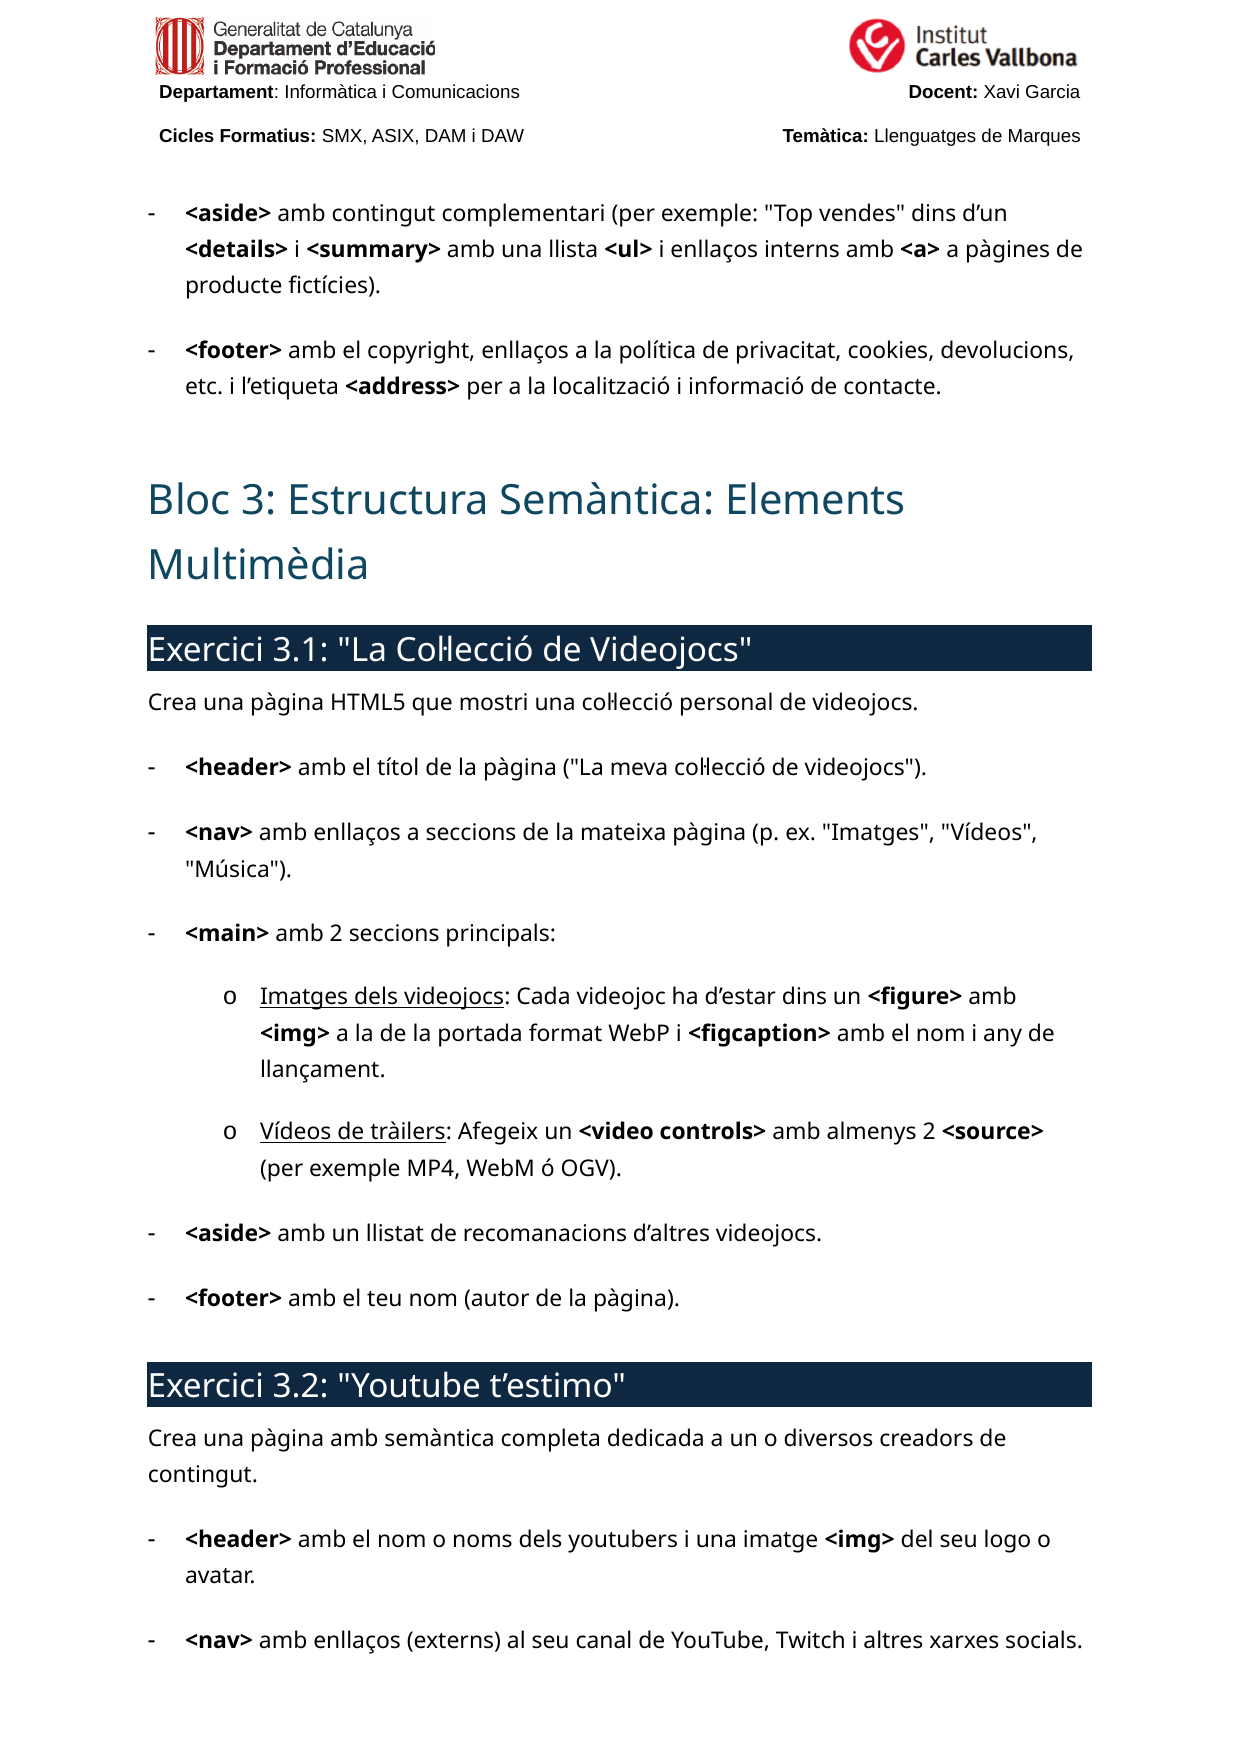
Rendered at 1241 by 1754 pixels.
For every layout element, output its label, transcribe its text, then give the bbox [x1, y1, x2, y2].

list <header> amb el títol de la pàgina ("La meva col·lecció de videojocs"). [147, 748, 1092, 782]
list <nav> amb enllaços (externs) al seu canal de YouTube, Twitch i altres xarxes socials. [147, 1622, 1092, 1656]
list <aside> amb un llistat de recomanacions d’altres videojocs. [147, 1214, 1092, 1248]
list <footer> amb el teu nom (autor de la pàgina). [147, 1280, 1092, 1314]
subtitle Exercici 3.2: "Youtube t’estimo" [147, 1362, 1092, 1407]
subtitle Bloc 3: Estructura Semàntica: Elements Multimèdia [148, 470, 1092, 592]
text Crea una pàgina amb semàntica completa dedicada a un o diversos creadors de contingut. [148, 1422, 1092, 1489]
list <main> amb 2 seccions principals: [147, 915, 1092, 949]
list Vídeos de tràilers: Afegeix un <video controls> amb almenys 2 <source> (per exemple MP4, WebM ó OGV). [222, 1115, 1092, 1183]
list <nav> amb enllaços a seccions de la mateixa pàgina (p. ex. "Imatges", "Vídeos", "Música"). [147, 814, 1092, 884]
list <footer> amb el copyright, enllaços a la política de privacitat, cookies, devolucions, etc. i l’etiqueta <address> per a la localització i informació de contacte. [147, 331, 1092, 401]
text Crea una pàgina HTML5 que mostri una col·lecció personal de videojocs. [148, 686, 1092, 717]
list <aside> amb contingut complementari (per exemple: "Top vendes" dins d’un <details> i <summary> amb una llista <ul> i enllaços interns amb <a> a pàgines de producte fictícies). [147, 194, 1092, 300]
list <header> amb el nom o noms dels youtubers i una imatge <img> del seu logo o avatar. [147, 1521, 1092, 1591]
subtitle Exercici 3.1: "La Col·lecció de Videojocs" [147, 625, 1092, 671]
list Imatges dels videojocs: Cada videojoc ha d’estar dins un <figure> amb <img> a la de la portada format WebP i <figcaption> amb el nom i any de llançament. [222, 980, 1092, 1084]
